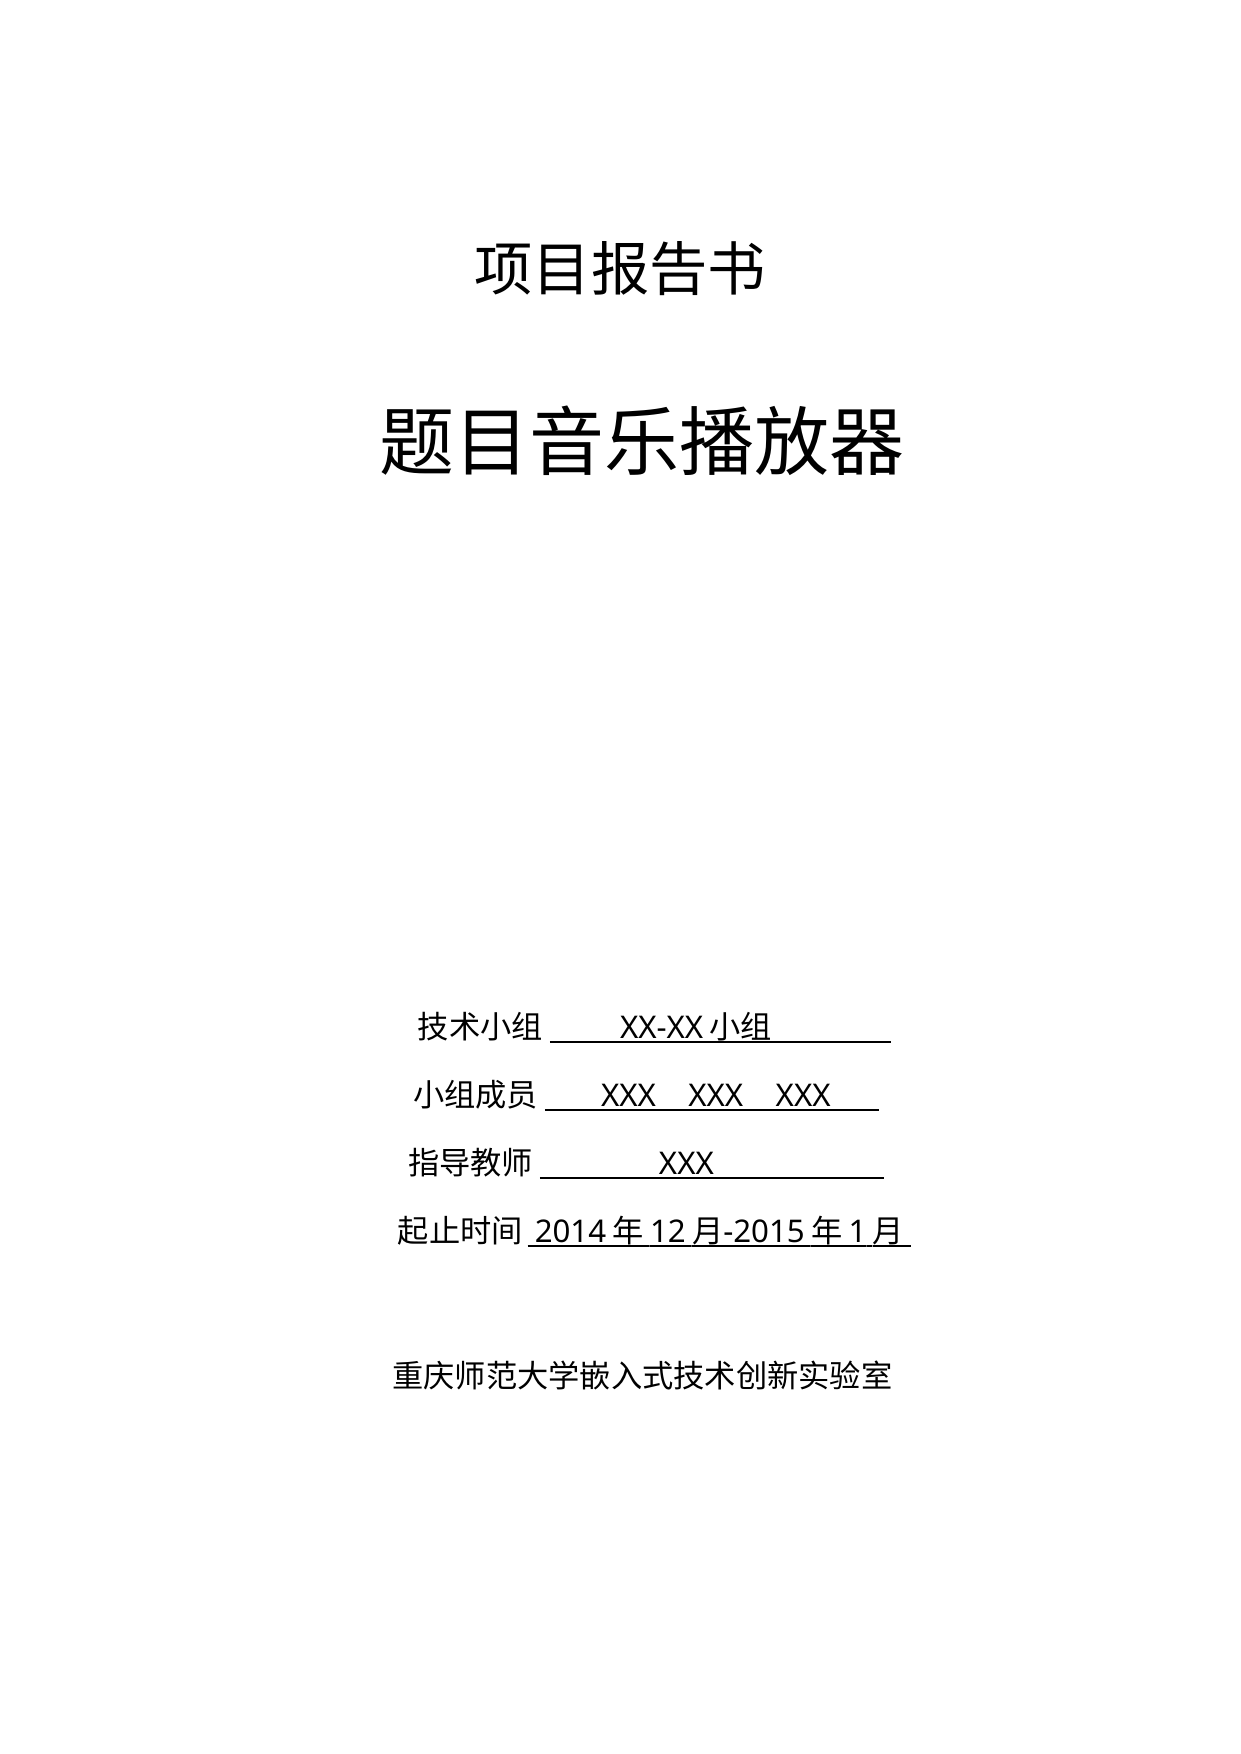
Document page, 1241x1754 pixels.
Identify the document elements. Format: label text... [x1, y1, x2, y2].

text 重庆师范大学嵌入式技术创新实验室 [118, 1351, 1122, 1396]
text 技术小组 XX-XX小组 [118, 1002, 1122, 1047]
text 小组成员 XXX XXX XXX [118, 1070, 1122, 1116]
text 起止时间 2014年12月-2015年1月 [118, 1206, 1122, 1252]
text 项目报告书 [118, 223, 1122, 307]
text 题目音乐播放器 [118, 382, 1122, 491]
text 指导教师 XXX [118, 1138, 1122, 1184]
